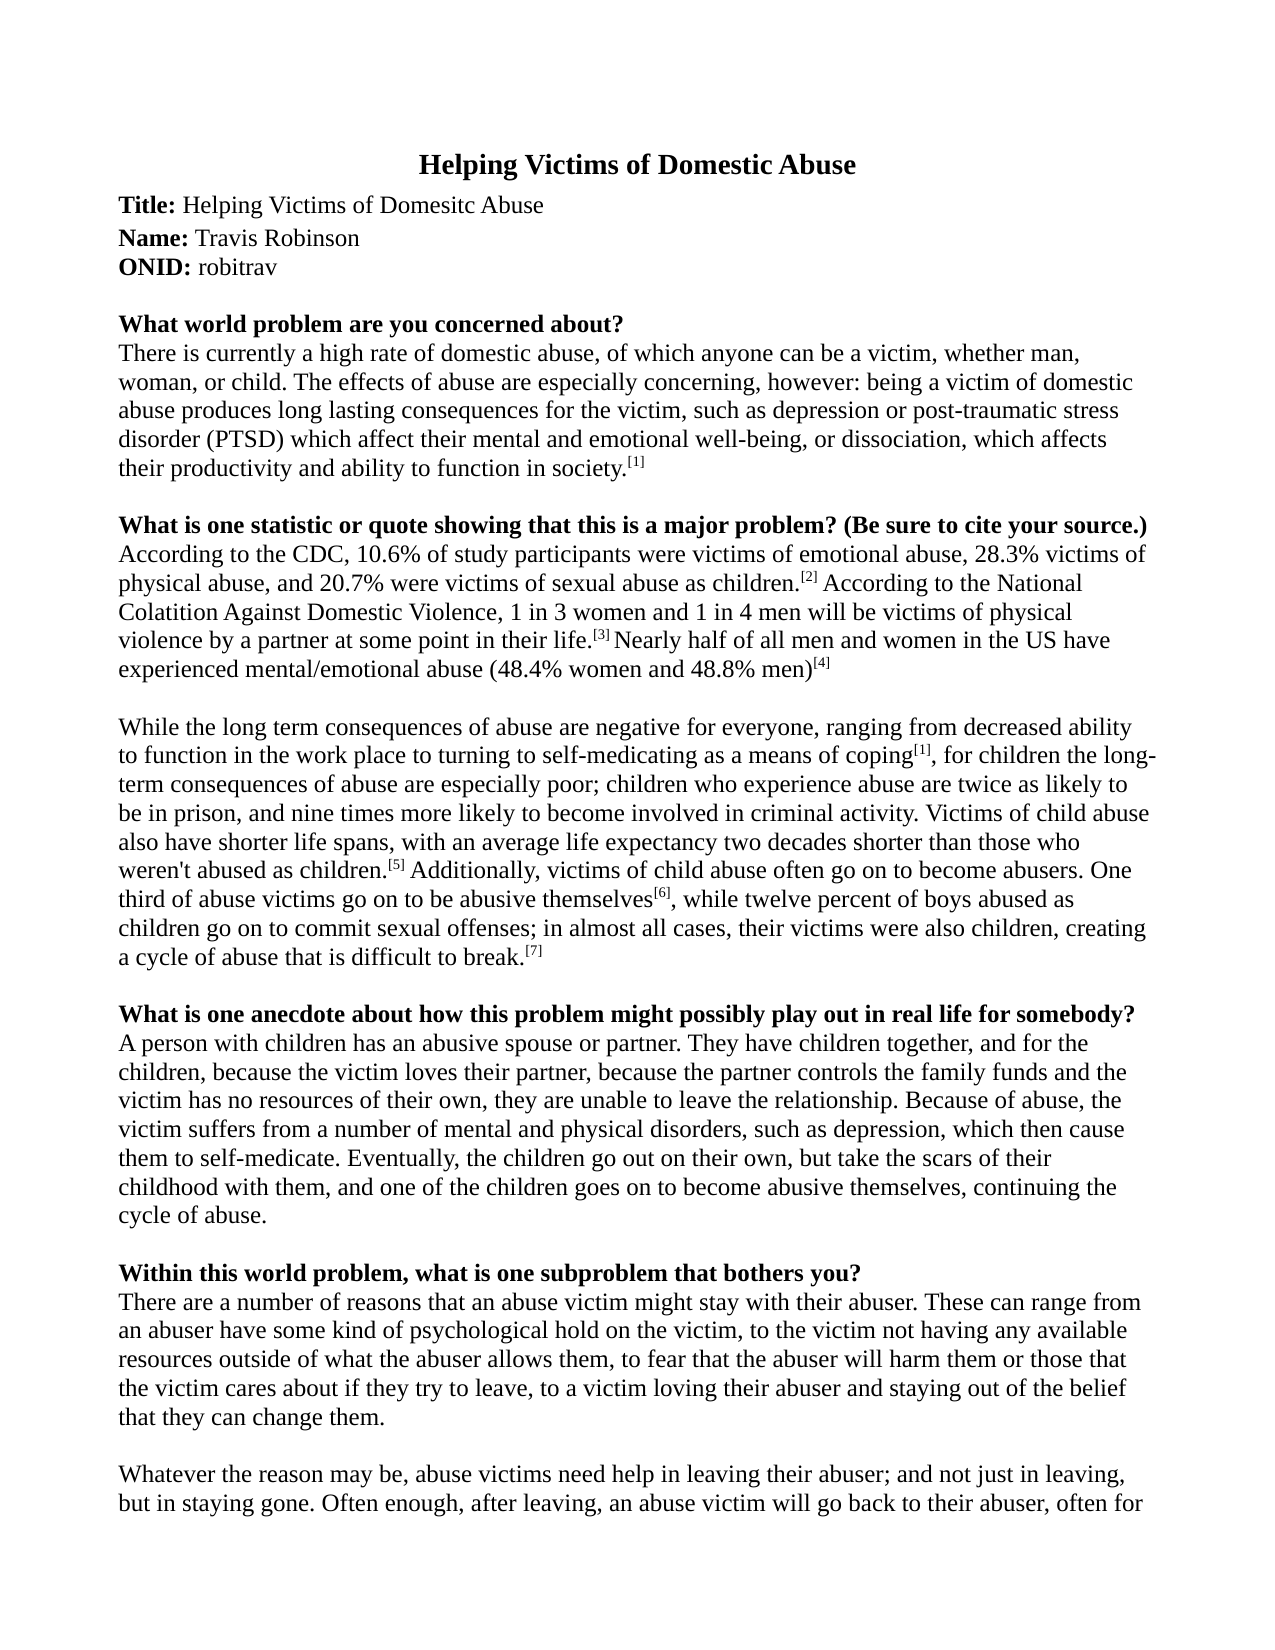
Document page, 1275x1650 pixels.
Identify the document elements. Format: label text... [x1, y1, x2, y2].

text Within this world problem, what is one subproblem that bothers you? [118, 1258, 1157, 1287]
text There is currently a high rate of domestic abuse, of which anyone can be a victim, whether man, woman, or child. The effects of abuse are especially concerning, however: being a victim of domestic abuse produces long lasting consequences for the victim, such as depression or post-traumatic stress disorder (PTSD) which affect their mental and emotional well-being, or dissociation, which affects their productivity and ability to function in society.[1] [118, 338, 1157, 482]
text What world problem are you concerned about? [118, 309, 1157, 338]
text What is one anecdote about how this problem might possibly play out in real life for somebody? [118, 999, 1157, 1028]
text ONID: robitrav [118, 252, 1157, 281]
text Name: Travis Robinson [118, 223, 1157, 252]
text A person with children has an abusive spouse or partner. They have children together, and for the children, because the victim loves their partner, because the partner controls the family funds and the victim has no resources of their own, they are unable to leave the relationship. Because of abuse, the victim suffers from a number of mental and physical disorders, such as depression, which then cause them to self-medicate. Eventually, the children go out on their own, but take the scars of their childhood with them, and one of the children goes on to become abusive themselves, continuing the cycle of abuse. [118, 1028, 1157, 1229]
text According to the CDC, 10.6% of study participants were victims of emotional abuse, 28.3% victims of physical abuse, and 20.7% were victims of sexual abuse as children.[2] According to the National Colatition Against Domestic Violence, 1 in 3 women and 1 in 4 men will be victims of physical violence by a partner at some point in their life.[3] Nearly half of all men and women in the US have experienced mental/emotional abuse (48.4% women and 48.8% men)[4] [118, 539, 1157, 683]
text What is one statistic or quote showing that this is a major problem? (Be sure to cite your source.) [118, 511, 1157, 539]
text Title: Helping Victims of Domesitc Abuse [118, 180, 1157, 223]
text Whatever the reason may be, abuse victims need help in leaving their abuser; and not just in leaving, but in staying gone. Often enough, after leaving, an abuse victim will go back to their abuser, often for [118, 1459, 1157, 1517]
text Helping Victims of Domestic Abuse [118, 147, 1157, 180]
text While the long term consequences of abuse are negative for everyone, ranging from decreased ability to function in the work place to turning to self-medicating as a means of coping[1], for children the long-term consequences of abuse are especially poor; children who experience abuse are twice as likely to be in prison, and nine times more likely to become involved in criminal activity. Victims of child abuse also have shorter life spans, with an average life expectancy two decades shorter than those who weren't abused as children.[5] Additionally, victims of child abuse often go on to become abusers. One third of abuse victims go on to be abusive themselves[6], while twelve percent of boys abused as children go on to commit sexual offenses; in almost all cases, their victims were also children, creating a cycle of abuse that is difficult to break.[7] [118, 712, 1157, 971]
text There are a number of reasons that an abuse victim might stay with their abuser. These can range from an abuser have some kind of psychological hold on the victim, to the victim not having any available resources outside of what the abuser allows them, to fear that the abuser will harm them or those that the victim cares about if they try to leave, to a victim loving their abuser and staying out of the belief that they can change them. [118, 1287, 1157, 1431]
